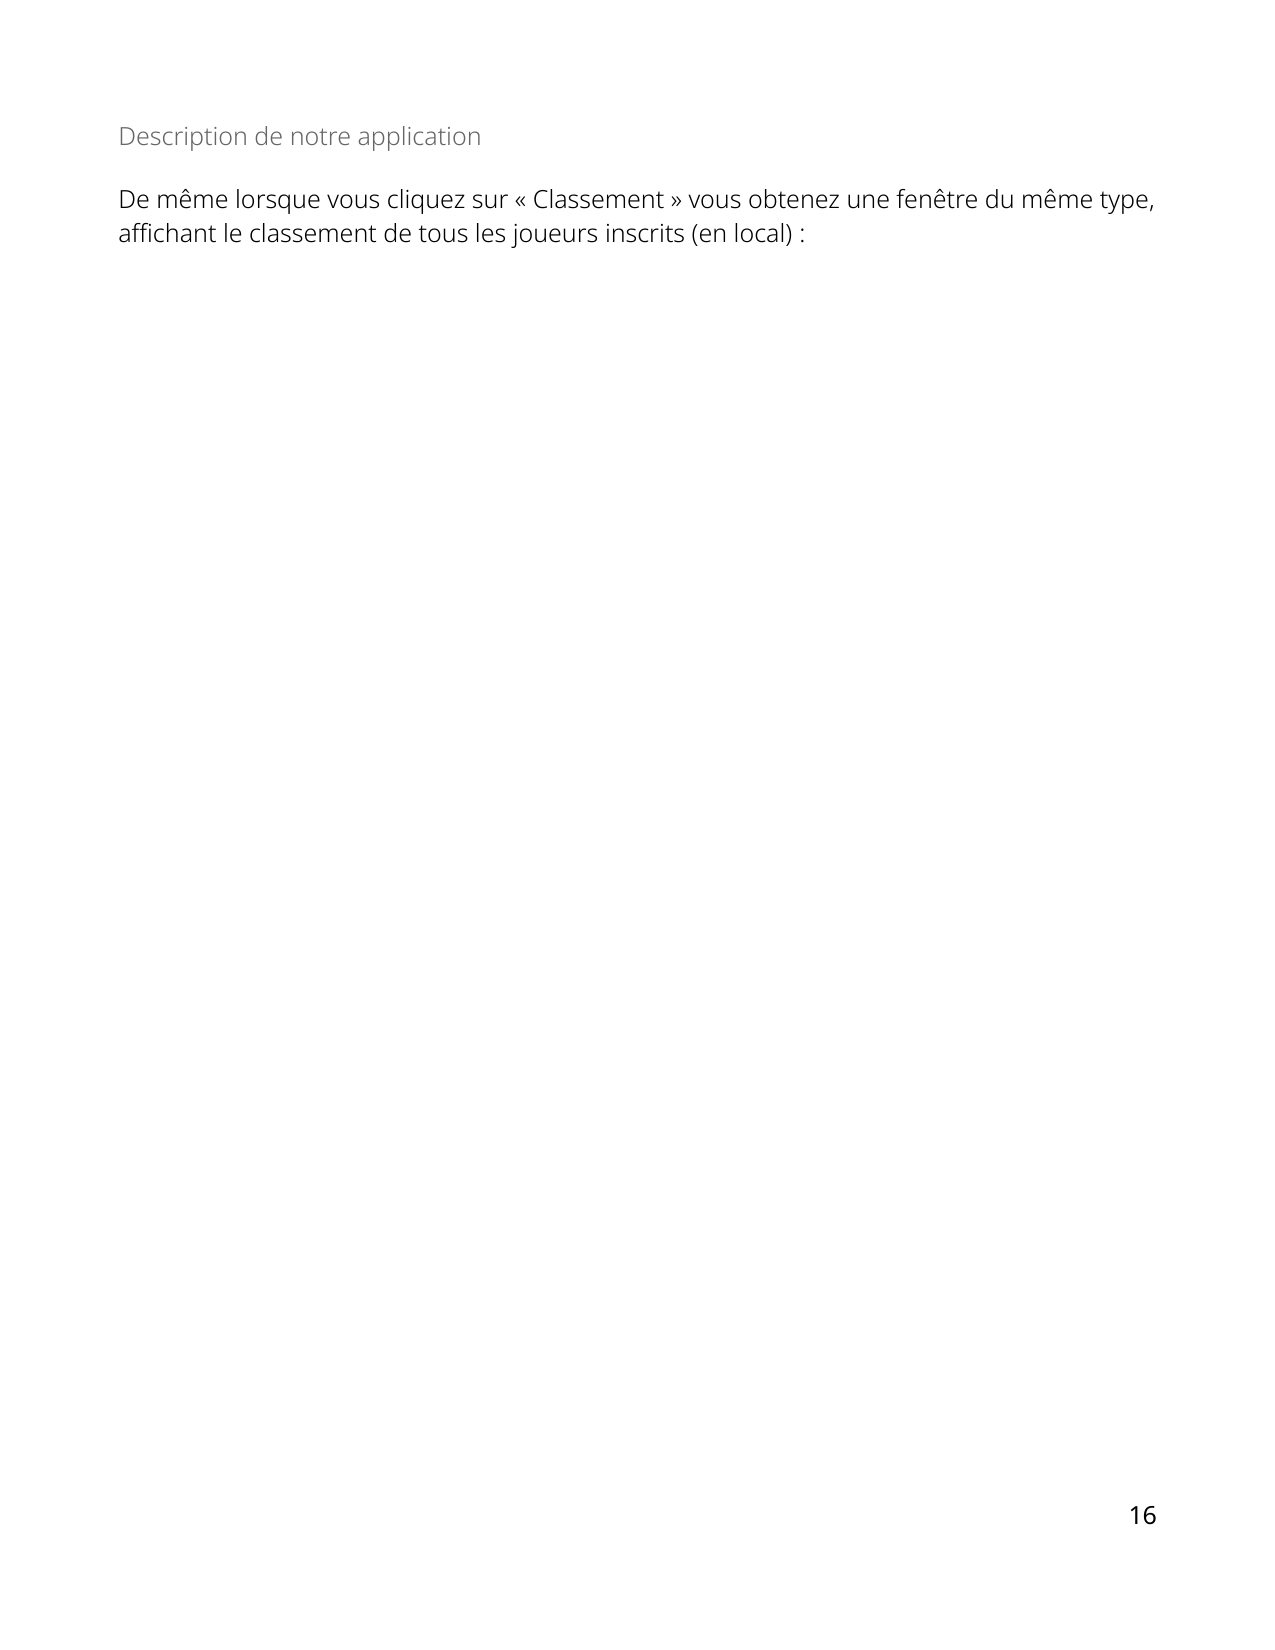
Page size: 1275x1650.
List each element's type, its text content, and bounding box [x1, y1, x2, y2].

text De même lorsque vous cliquez sur « Classement » vous obtenez une fenêtre du même type, affichant le classement de tous les joueurs inscrits (en local) : [118, 182, 1157, 250]
